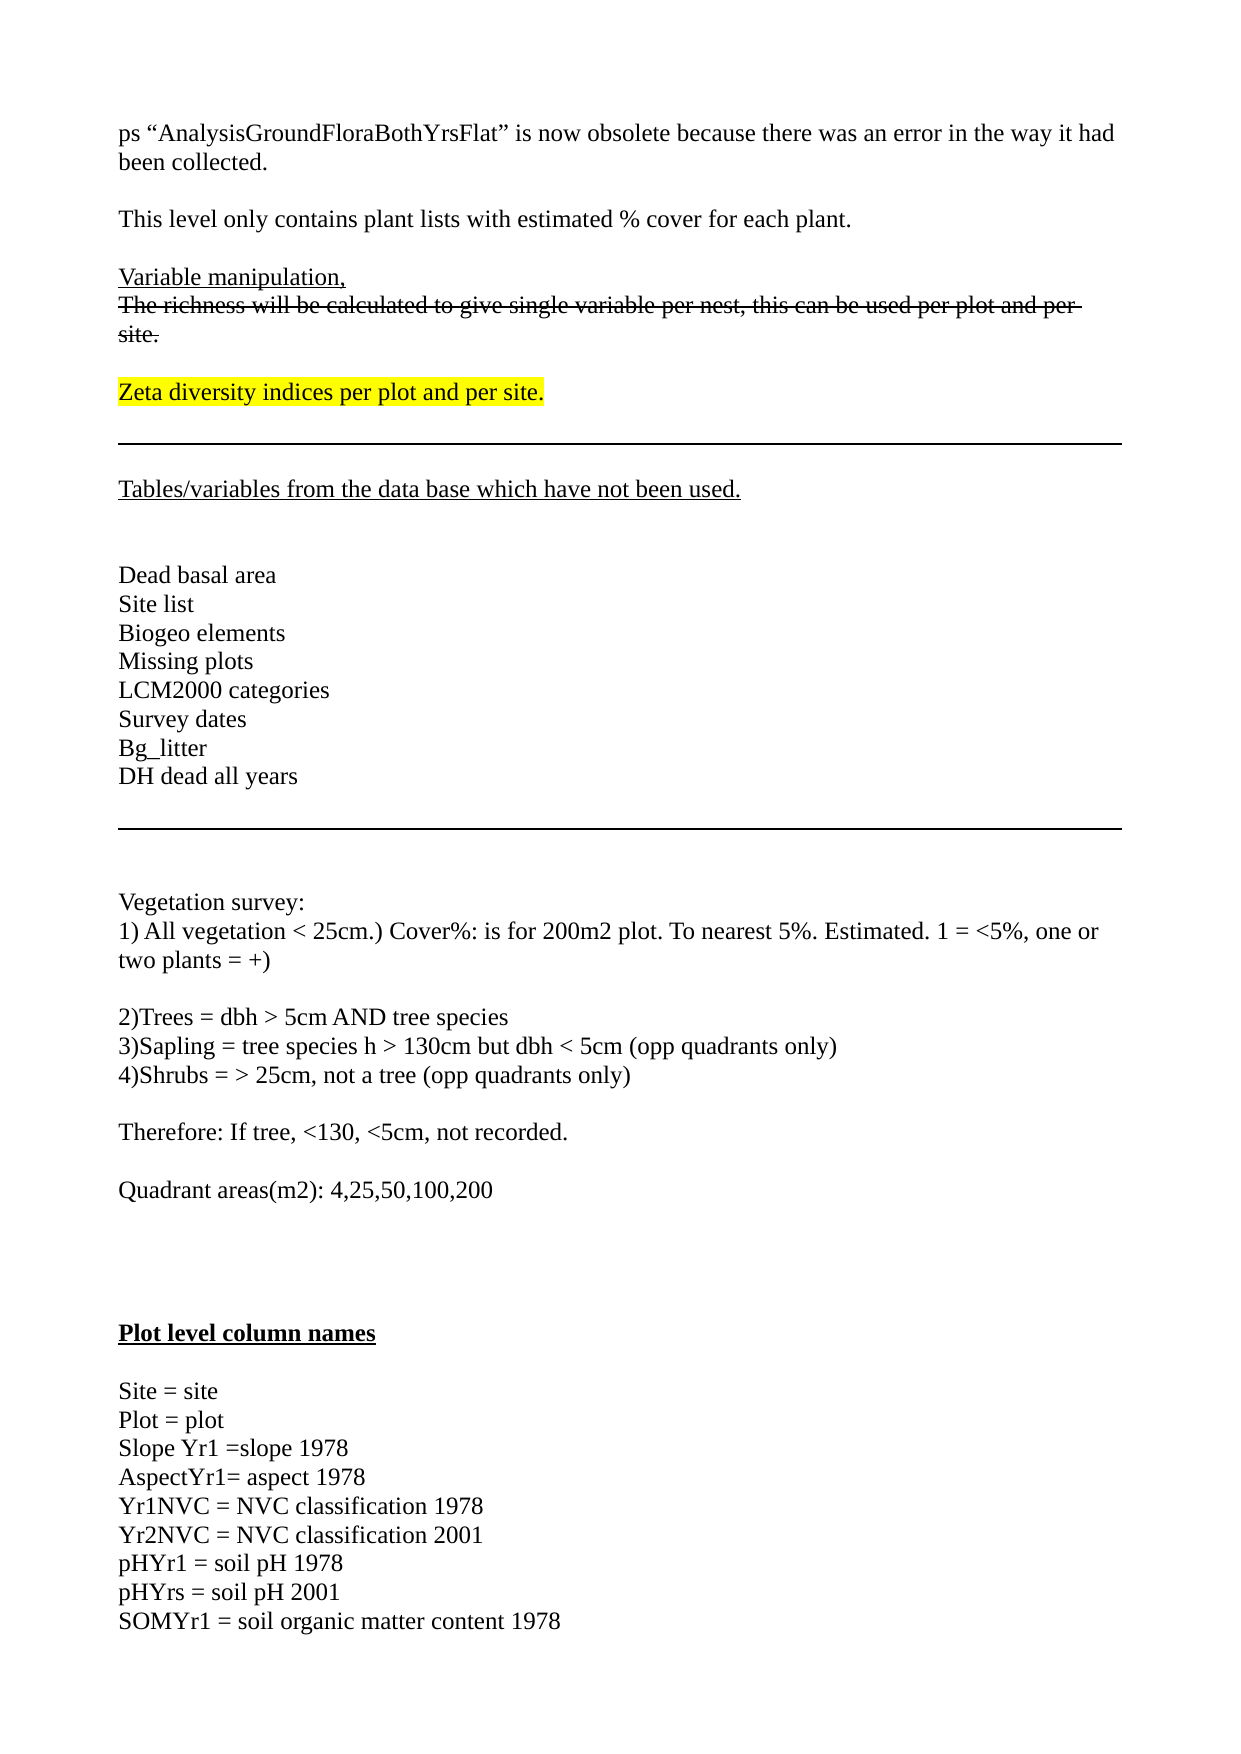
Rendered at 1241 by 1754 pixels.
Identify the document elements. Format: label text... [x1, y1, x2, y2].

text 2)Trees = dbh > 5cm AND tree species [118, 1002, 1122, 1031]
text SOMYr1 = soil organic matter content 1978 [118, 1606, 1122, 1635]
text Missing plots [118, 646, 1122, 675]
text DH dead all years [118, 761, 1122, 790]
text Dead basal area [118, 560, 1122, 589]
text AspectYr1= aspect 1978 [118, 1462, 1122, 1491]
text The richness will be calculated to give single variable per nest, this can be used per plot and per site. [118, 291, 1122, 348]
text 1) All vegetation < 25cm.) Cover%: is for 200m2 plot. To nearest 5%. Estimated. 1 = <5%, one or two plants = +) [118, 916, 1122, 973]
text Survey dates [118, 704, 1122, 733]
text Site list [118, 589, 1122, 618]
text pHYr1 = soil pH 1978 [118, 1548, 1122, 1577]
text Bg_litter [118, 733, 1122, 761]
text Zeta diversity indices per plot and per site. [118, 377, 1122, 406]
text Yr2NVC = NVC classification 2001 [118, 1520, 1122, 1548]
text Quadrant areas(m2): 4,25,50,100,200 [118, 1175, 1122, 1203]
text 3)Sapling = tree species h > 130cm but dbh < 5cm (opp quadrants only) [118, 1031, 1122, 1060]
text ps “AnalysisGroundFloraBothYrsFlat” is now obsolete because there was an error in the way it had been collected. [118, 118, 1122, 176]
text Site = site [118, 1376, 1122, 1405]
text Therefore: If tree, <130, <5cm, not recorded. [118, 1117, 1122, 1146]
text Slope Yr1 =slope 1978 [118, 1433, 1122, 1462]
text Variable manipulation, [118, 262, 1122, 291]
text Plot = plot [118, 1405, 1122, 1433]
text Vegetation survey: [118, 887, 1122, 916]
text Plot level column names [118, 1318, 1122, 1347]
text This level only contains plant lists with estimated % cover for each plant. [118, 204, 1122, 233]
text LCM2000 categories [118, 675, 1122, 704]
text Tables/variables from the data base which have not been used. [118, 474, 1122, 503]
text Yr1NVC = NVC classification 1978 [118, 1491, 1122, 1520]
text pHYrs = soil pH 2001 [118, 1577, 1122, 1606]
text 4)Shrubs = > 25cm, not a tree (opp quadrants only) [118, 1060, 1122, 1088]
text Biogeo elements [118, 618, 1122, 646]
